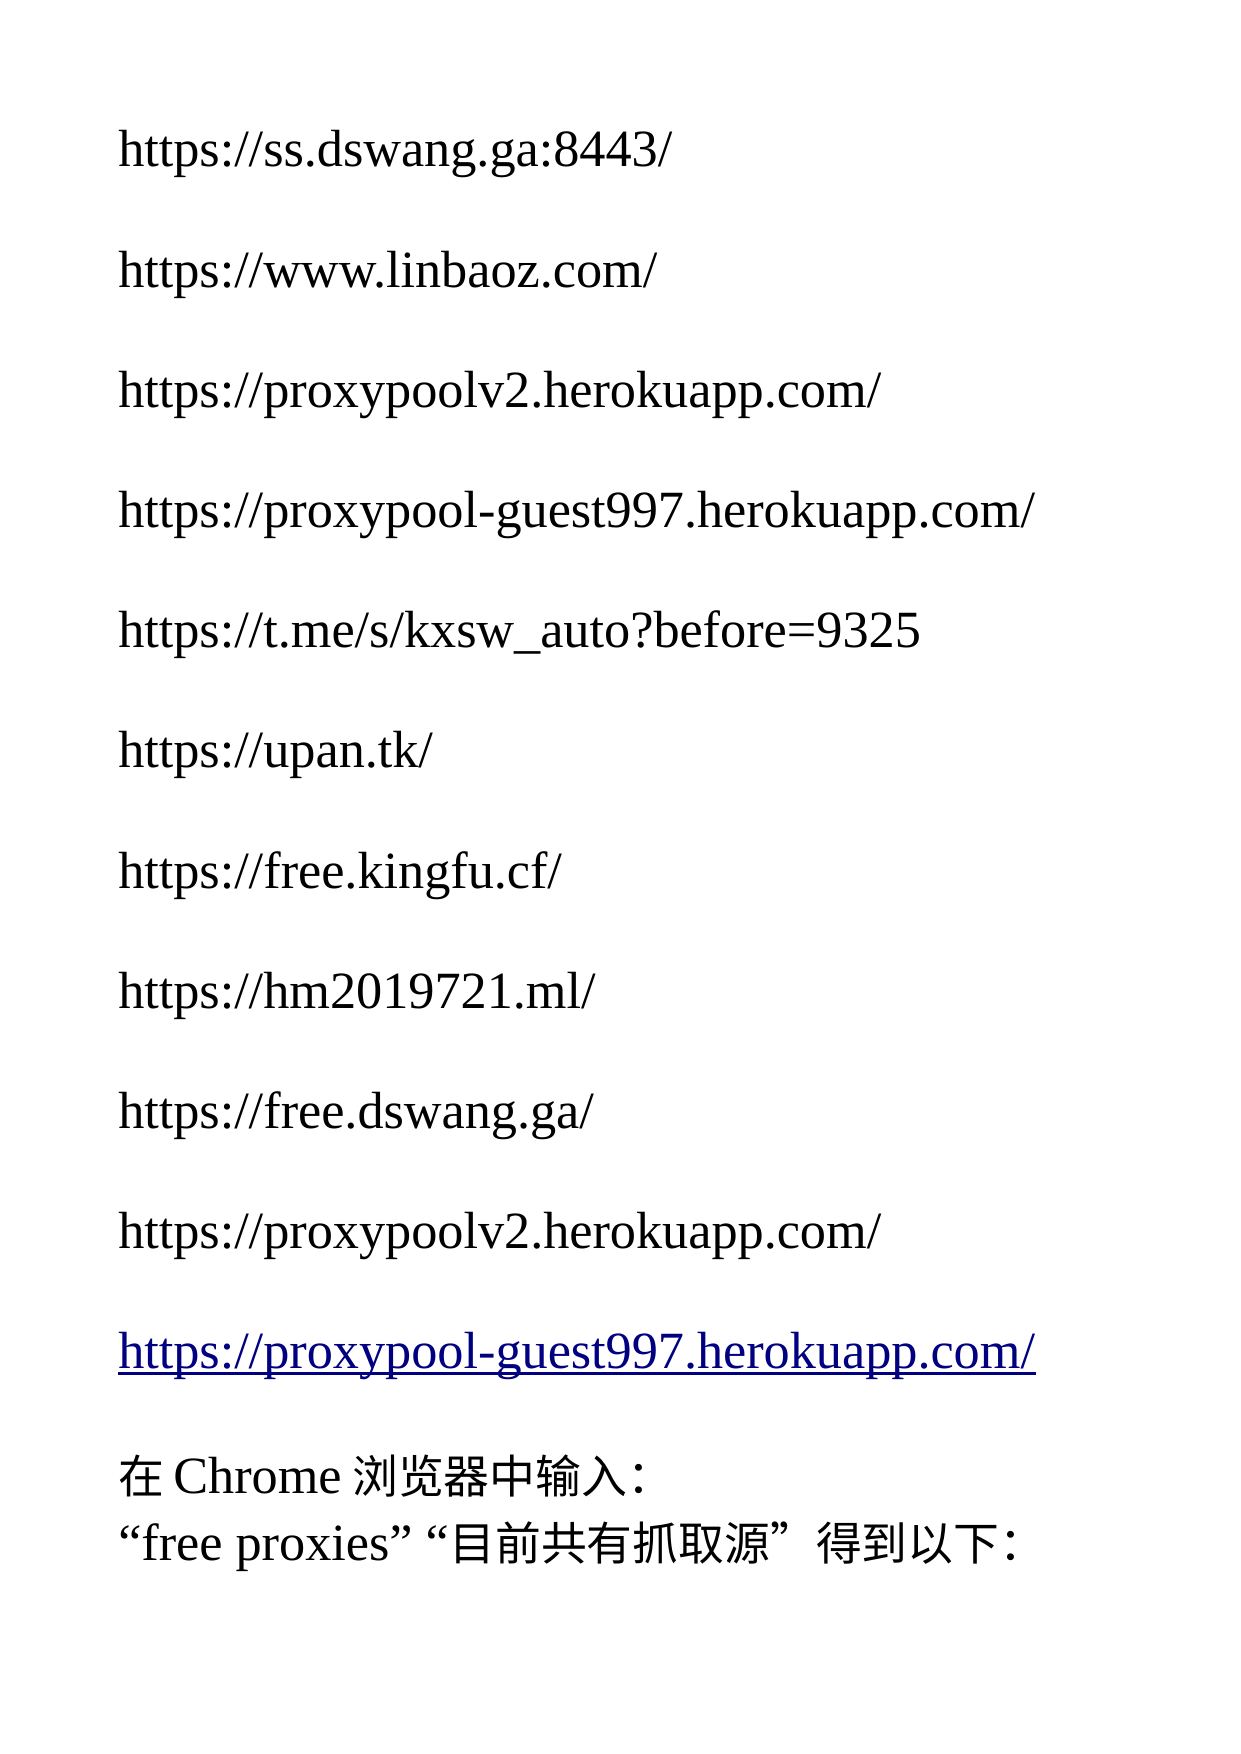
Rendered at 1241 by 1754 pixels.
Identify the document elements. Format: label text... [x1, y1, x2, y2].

text https://proxypool-guest997.herokuapp.com/ [118, 1320, 1122, 1380]
text https://upan.tk/ [118, 719, 1122, 779]
text 在Chrome浏览器中输入： [118, 1440, 1122, 1507]
text https://hm2019721.ml/ [118, 959, 1122, 1020]
text https://proxypoolv2.herokuapp.com/ [118, 1200, 1122, 1260]
text https://free.dswang.ga/ [118, 1080, 1122, 1140]
text https://ss.dswang.ga:8443/ [118, 118, 1122, 178]
text https://t.me/s/kxsw_auto?before=9325 [118, 599, 1122, 659]
text https://proxypoolv2.herokuapp.com/ [118, 358, 1122, 419]
text “free proxies” “目前共有抓取源”得到以下： [118, 1507, 1122, 1573]
text https://proxypool-guest997.herokuapp.com/ [118, 479, 1122, 539]
text https://www.linbaoz.com/ [118, 238, 1122, 298]
text https://free.kingfu.cf/ [118, 839, 1122, 899]
